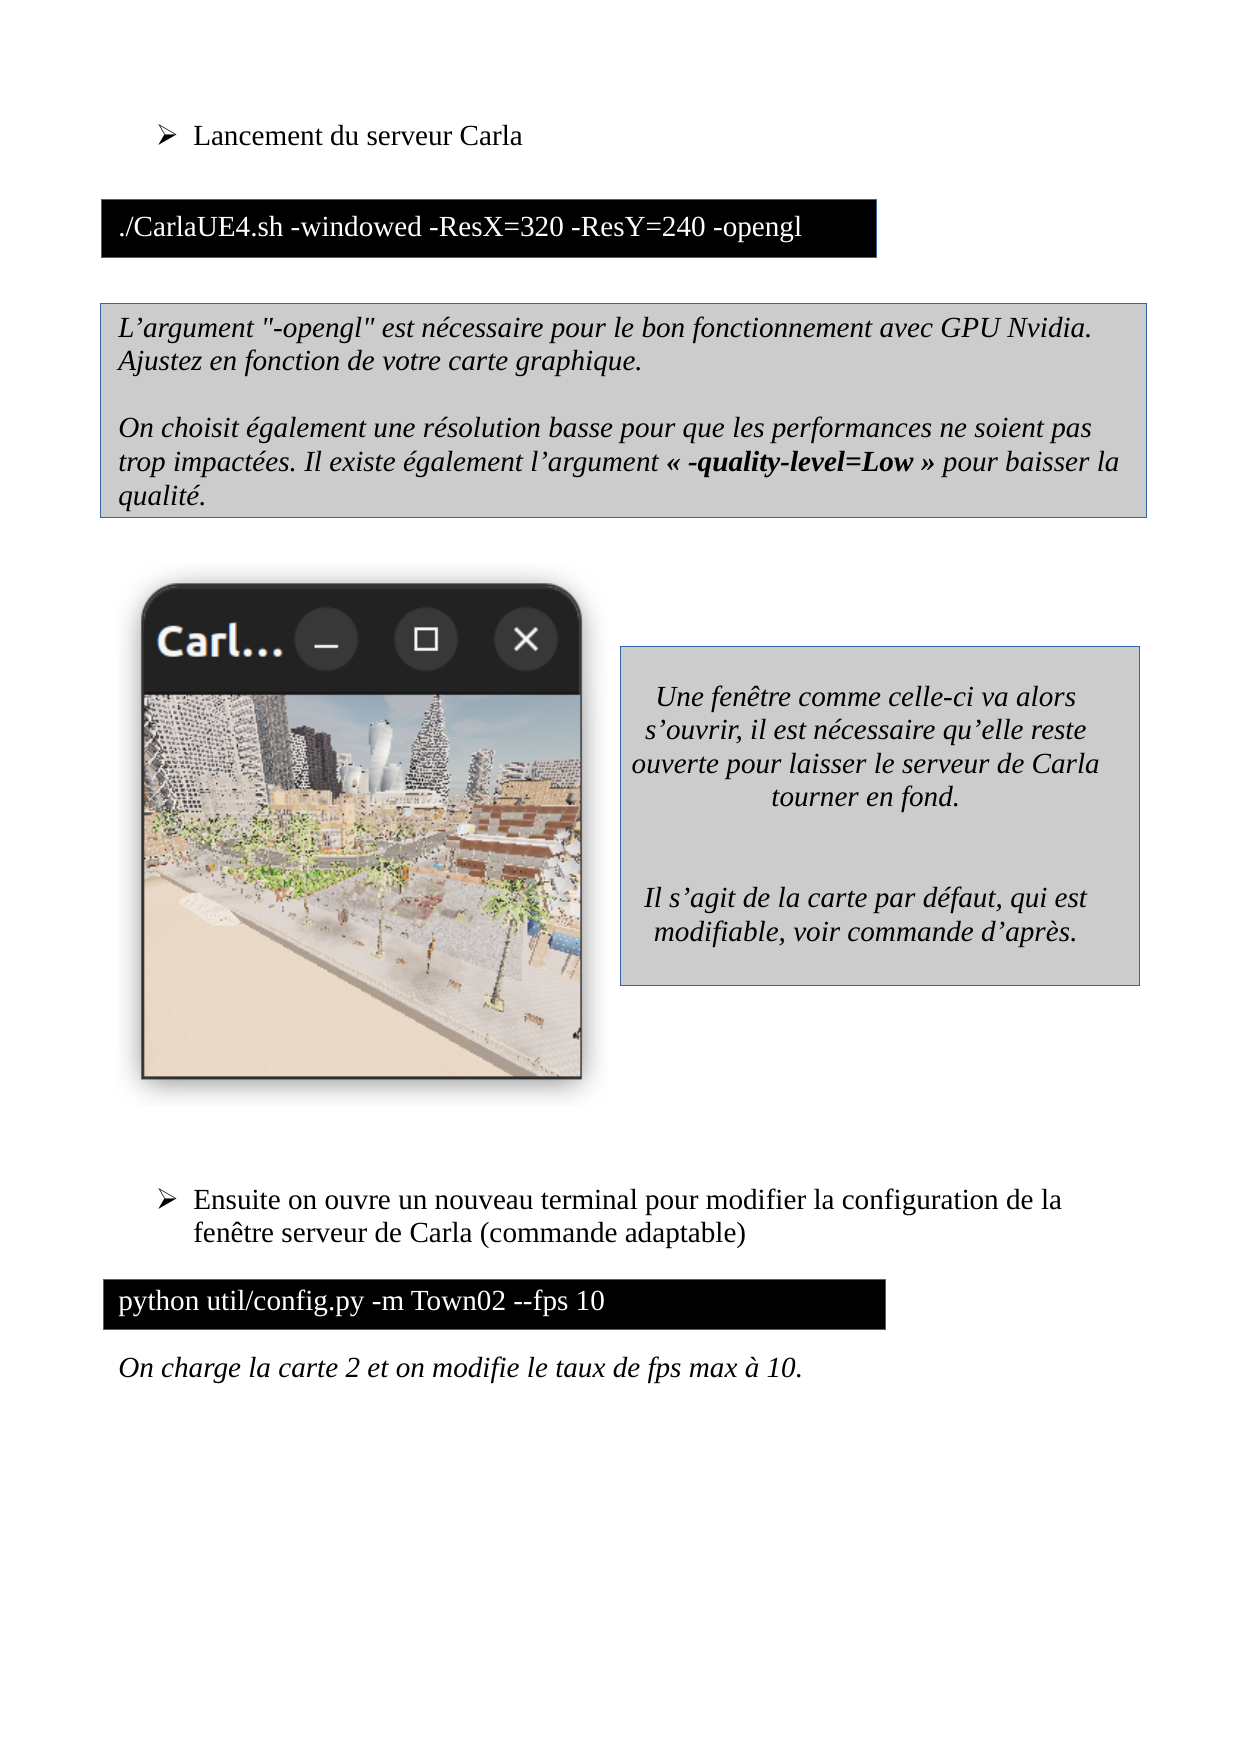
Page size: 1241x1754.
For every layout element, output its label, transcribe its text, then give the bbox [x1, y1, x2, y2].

list Ensuite on ouvre un nouveau terminal pour modifier la configuration de la fenêtre serveur de Carla (commande adaptable) [156, 1182, 1122, 1249]
picture [116, 563, 609, 1106]
text ./CarlaUE4.sh -windowed -ResX=320 -ResY=240 -opengl [877, 209, 1122, 243]
text On charge la carte 2 et on modifie le taux de fps max à 10. [118, 1350, 1122, 1383]
text python util/config.py -m Town02 --fps 10 [886, 1283, 1122, 1316]
list Lancement du serveur Carla [156, 118, 1122, 152]
